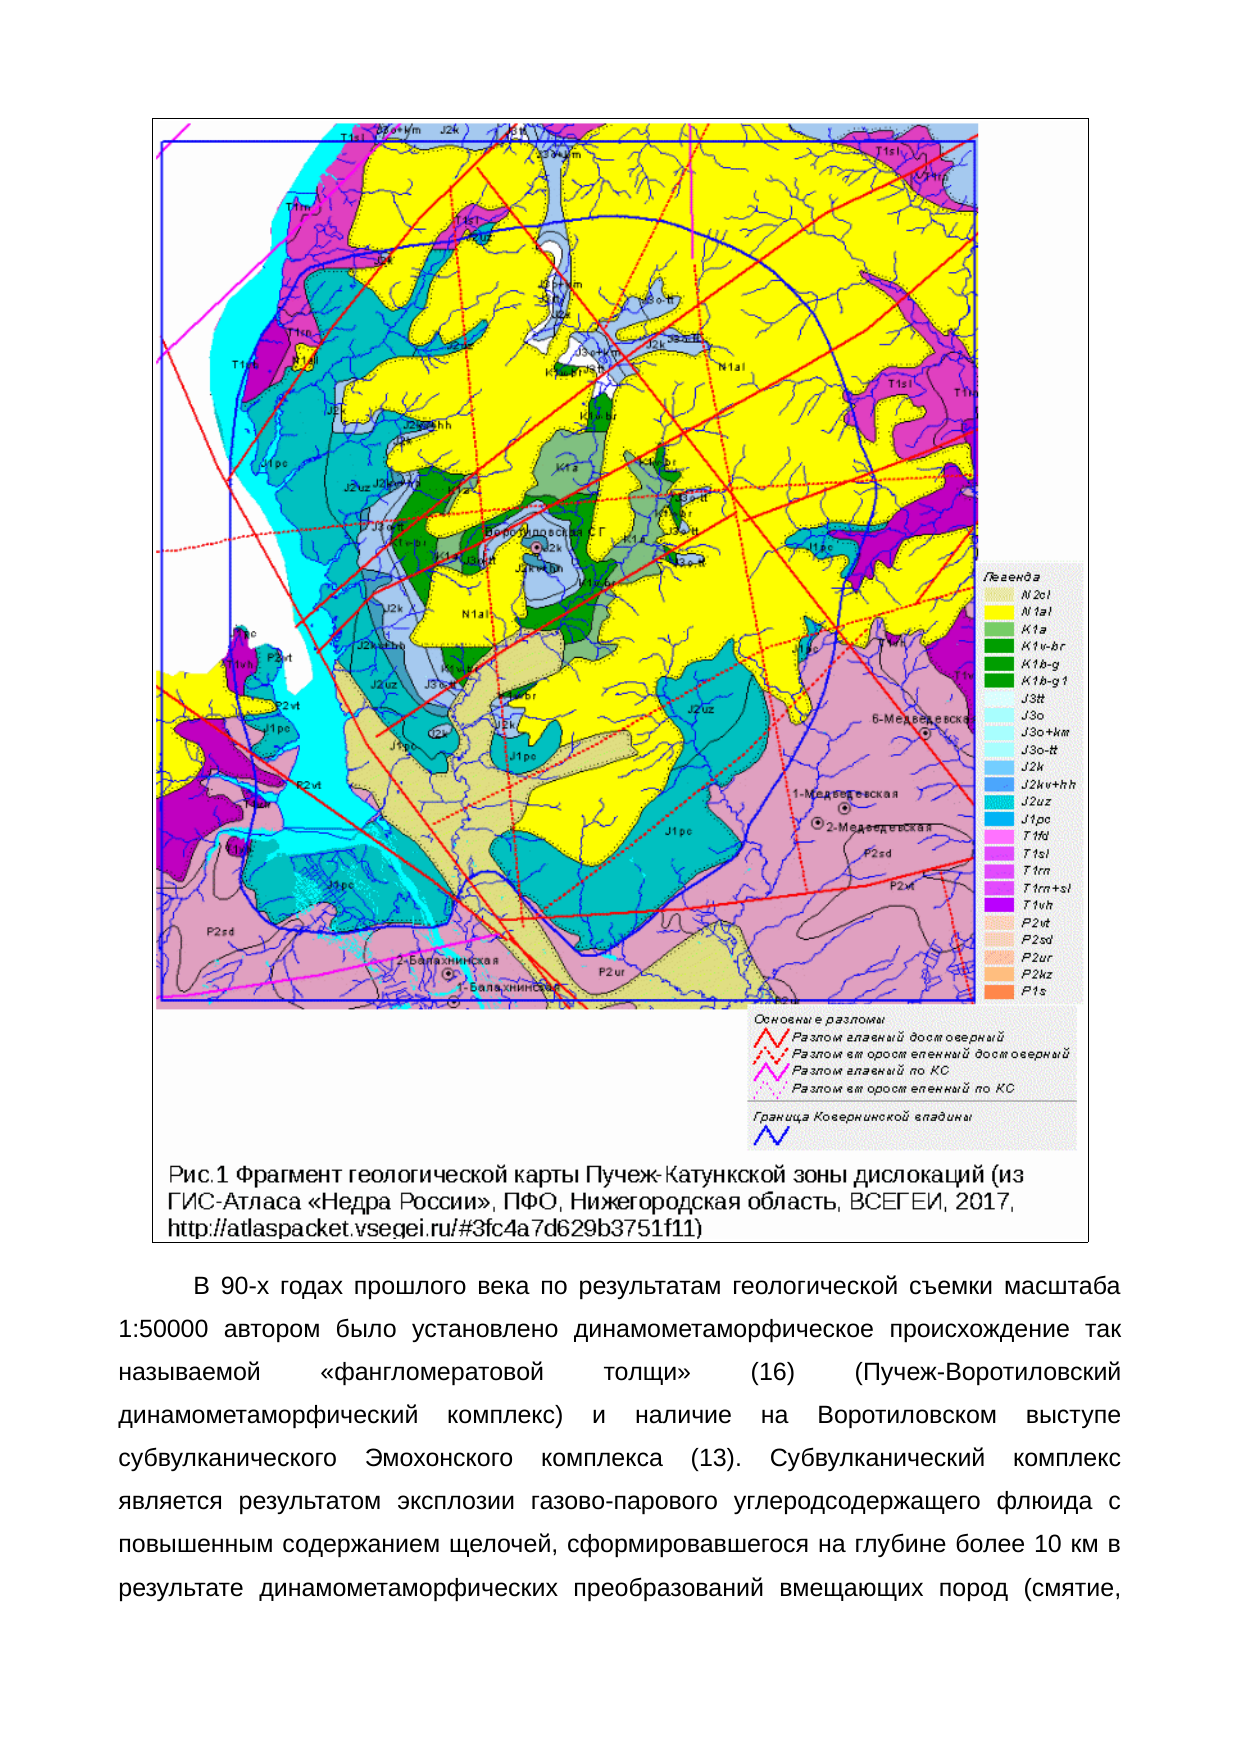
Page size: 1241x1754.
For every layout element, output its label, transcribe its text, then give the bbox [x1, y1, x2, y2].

text В 90-х годах прошлого века по результатам геологической съемки масштаба 1:50000 автором было установлено динамометаморфическое происхождение так называемой «фангломератовой толщи» (16) (Пучеж-Воротиловский динамометаморфический комплекс) и наличие на Воротиловском выступе субвулканического Эмохонского комплекса (13). Субвулканический комплекс является результатом эксплозии газово-парового углеродсодержащего флюида с повышенным содержанием щелочей, сформировавшегося на глубине более 10 км в результате динамометаморфических преобразований вмещающих пород (смятие, [118, 1271, 1122, 1601]
picture [155, 121, 1085, 1239]
